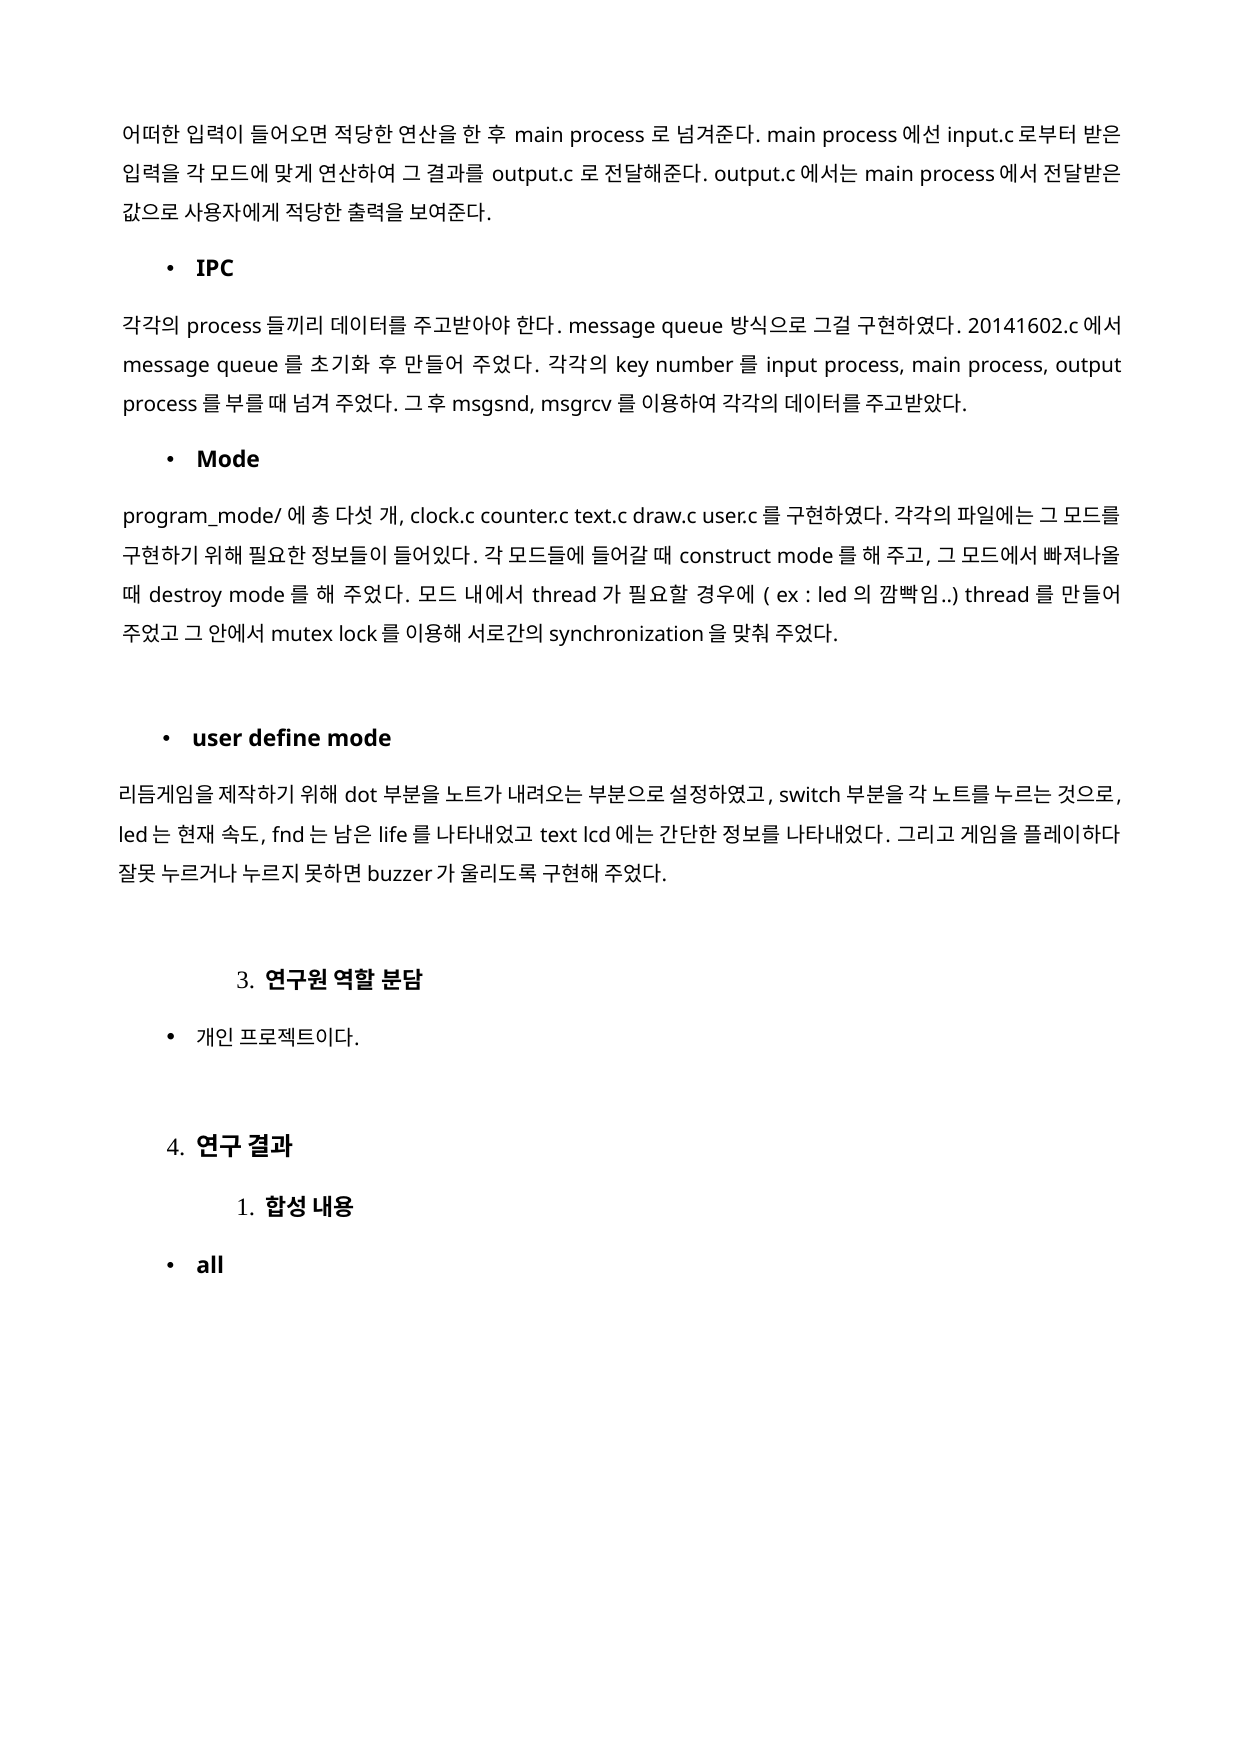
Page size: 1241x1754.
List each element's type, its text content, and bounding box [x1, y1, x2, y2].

text 리듬게임을 제작하기 위해 dot 부분을 노트가 내려오는 부분으로 설정하였고, switch 부분을 각 노트를 누르는 것으로, led는 현재 속도, fnd는 남은 life를 나타내었고 text lcd에는 간단한 정보를 나타내었다. 그리고 게임을 플레이하다 잘못 누르거나 누르지 못하면 buzzer가 울리도록 구현해 주었다. [118, 779, 1122, 887]
list IPC [166, 252, 1122, 283]
text 어떠한 입력이 들어오면 적당한 연산을 한 후 main process 로 넘겨준다. main process에선 input.c로부터 받은 입력을 각 모드에 맞게 연산하여 그 결과를 output.c 로 전달해준다. output.c에서는 main process에서 전달받은 값으로 사용자에게 적당한 출력을 보여준다. [122, 118, 1122, 227]
list 연구원 역할 분담 [236, 962, 1122, 995]
list 개인 프로젝트이다. [166, 1021, 1122, 1051]
text program_mode/ 에 총 다섯 개, clock.c counter.c text.c draw.c user.c를 구현하였다. 각각의 파일에는 그 모드를 구현하기 위해 필요한 정보들이 들어있다. 각 모드들에 들어갈 때 construct mode를 해 주고, 그 모드에서 빠져나올 때 destroy mode를 해 주었다. 모드 내에서 thread가 필요할 경우에 ( ex : led의 깜빡임..) thread를 만들어 주었고 그 안에서 mutex lock를 이용해 서로간의 synchronization을 맞춰 주었다. [122, 500, 1122, 647]
list all [166, 1249, 1122, 1280]
text 각각의 process들끼리 데이터를 주고받아야 한다. message queue 방식으로 그걸 구현하였다. 20141602.c에서 message queue를 초기화 후 만들어 주었다. 각각의 key number를 input process, main process, output process를 부를 때 넘겨 주었다. 그 후 msgsnd, msgrcv 를 이용하여 각각의 데이터를 주고받았다. [122, 309, 1122, 417]
list user define mode [162, 722, 1122, 753]
list Mode [166, 443, 1122, 474]
list 합성 내용 [236, 1189, 1122, 1222]
list 연구 결과 [166, 1126, 1122, 1162]
